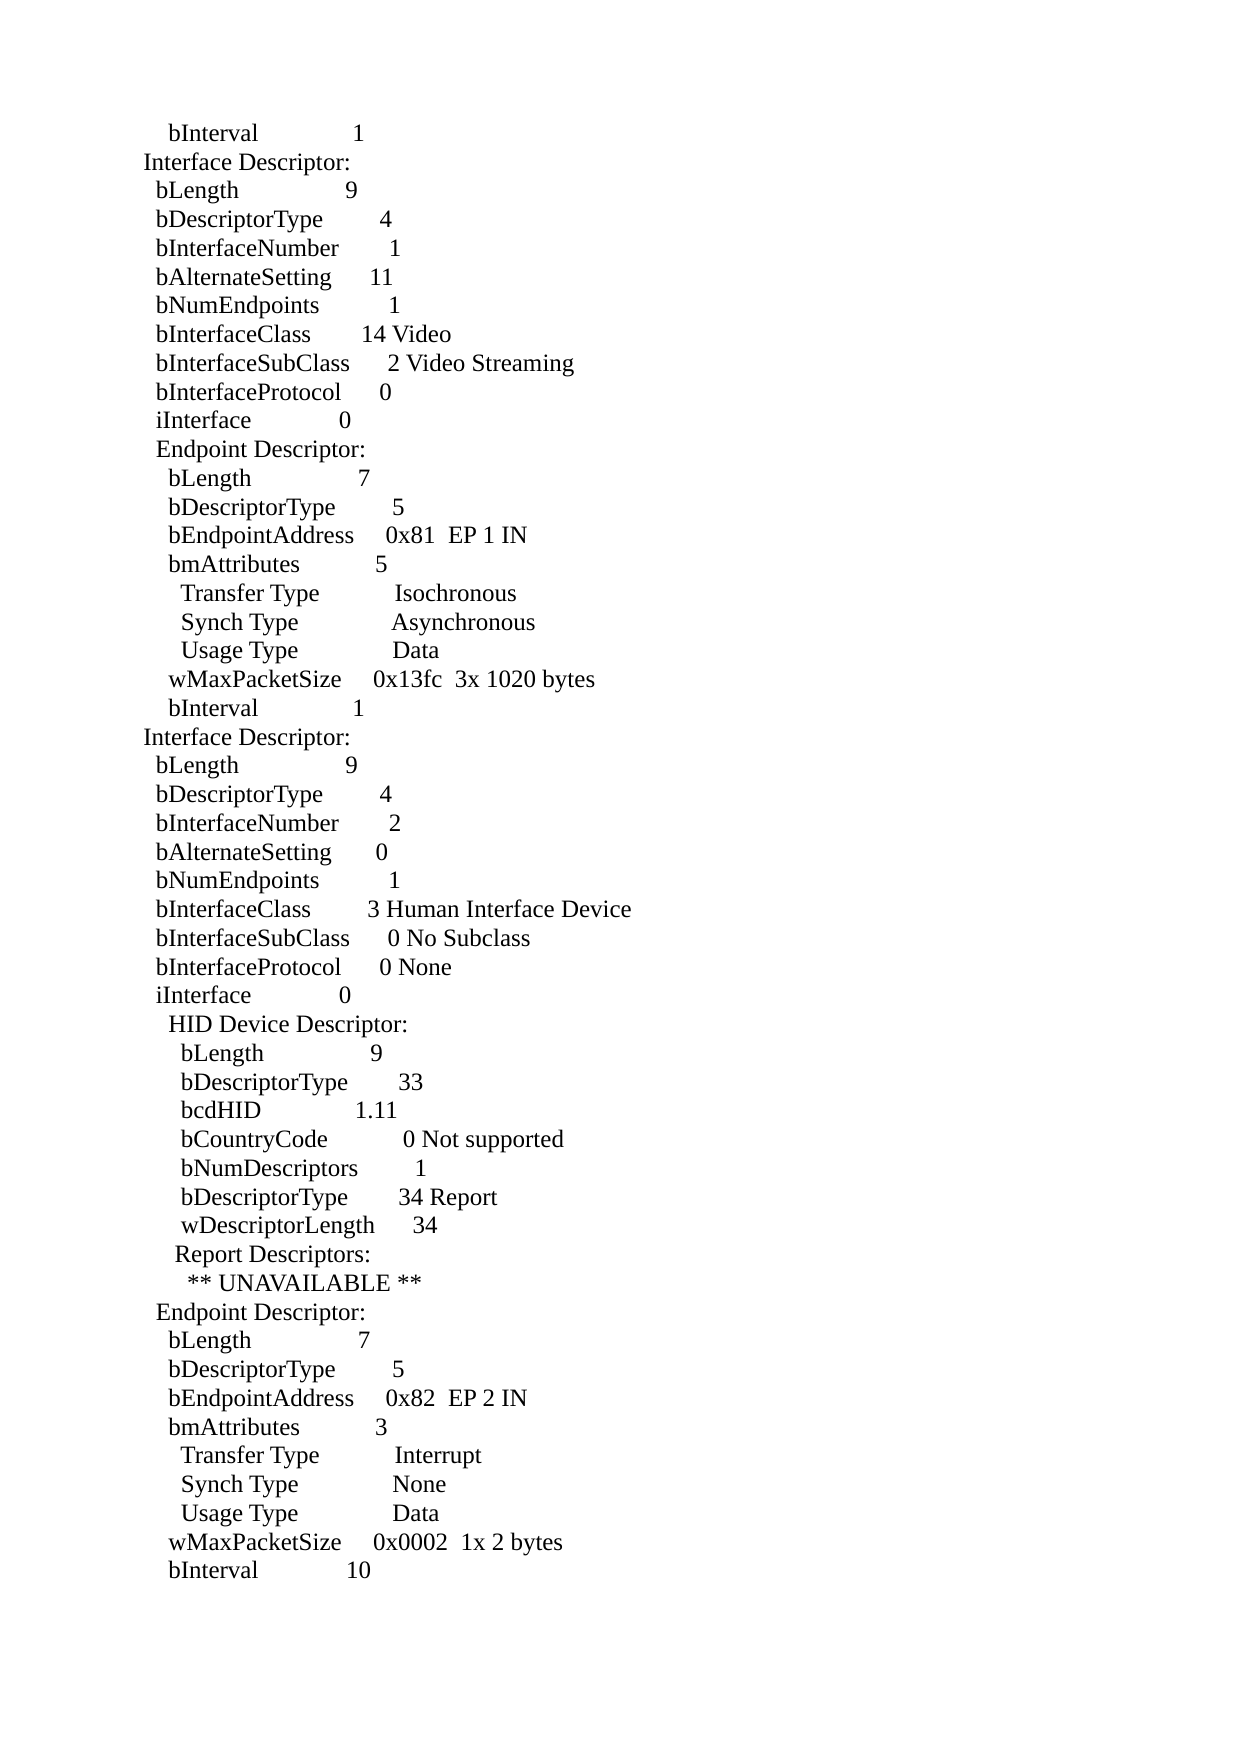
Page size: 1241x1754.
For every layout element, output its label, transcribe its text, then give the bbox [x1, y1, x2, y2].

text bLength 7 [118, 463, 1122, 492]
text ** UNAVAILABLE ** [118, 1268, 1122, 1297]
text Interface Descriptor: [118, 147, 1122, 176]
text bLength 9 [118, 751, 1122, 779]
text wMaxPacketSize 0x0002 1x 2 bytes [118, 1527, 1122, 1556]
text bEndpointAddress 0x81 EP 1 IN [118, 521, 1122, 549]
text Synch Type Asynchronous [118, 607, 1122, 636]
text Endpoint Descriptor: [118, 1297, 1122, 1326]
text bInterfaceNumber 1 [118, 233, 1122, 262]
text bInterfaceProtocol 0 None [118, 952, 1122, 981]
text Interface Descriptor: [118, 722, 1122, 751]
text bDescriptorType 5 [118, 1354, 1122, 1383]
text bAlternateSetting 11 [118, 262, 1122, 291]
text bInterfaceClass 3 Human Interface Device [118, 894, 1122, 923]
text bCountryCode 0 Not supported [118, 1124, 1122, 1153]
text bDescriptorType 5 [118, 492, 1122, 521]
text bInterval 1 [118, 693, 1122, 722]
text bInterfaceSubClass 0 No Subclass [118, 923, 1122, 952]
text bNumEndpoints 1 [118, 291, 1122, 319]
text Report Descriptors: [118, 1239, 1122, 1268]
text bLength 7 [118, 1326, 1122, 1354]
text bNumEndpoints 1 [118, 866, 1122, 894]
text bcdHID 1.11 [118, 1096, 1122, 1124]
text bInterval 10 [118, 1556, 1122, 1584]
text bInterfaceNumber 2 [118, 808, 1122, 837]
text bLength 9 [118, 176, 1122, 204]
text bInterfaceClass 14 Video [118, 319, 1122, 348]
text bAlternateSetting 0 [118, 837, 1122, 866]
text bNumDescriptors 1 [118, 1153, 1122, 1182]
text iInterface 0 [118, 406, 1122, 434]
text bInterfaceSubClass 2 Video Streaming [118, 348, 1122, 377]
text Synch Type None [118, 1469, 1122, 1498]
text bLength 9 [118, 1038, 1122, 1067]
text bDescriptorType 34 Report [118, 1182, 1122, 1211]
text Usage Type Data [118, 636, 1122, 664]
text iInterface 0 [118, 981, 1122, 1009]
text bInterfaceProtocol 0 [118, 377, 1122, 406]
text bInterval 1 [118, 118, 1122, 147]
text bDescriptorType 4 [118, 779, 1122, 808]
text Transfer Type Isochronous [118, 578, 1122, 607]
text wMaxPacketSize 0x13fc 3x 1020 bytes [118, 664, 1122, 693]
text wDescriptorLength 34 [118, 1211, 1122, 1239]
text Usage Type Data [118, 1498, 1122, 1527]
text bDescriptorType 4 [118, 204, 1122, 233]
text Endpoint Descriptor: [118, 434, 1122, 463]
text bDescriptorType 33 [118, 1067, 1122, 1096]
text bmAttributes 3 [118, 1412, 1122, 1441]
text bmAttributes 5 [118, 549, 1122, 578]
text bEndpointAddress 0x82 EP 2 IN [118, 1383, 1122, 1412]
text Transfer Type Interrupt [118, 1441, 1122, 1469]
text HID Device Descriptor: [118, 1009, 1122, 1038]
